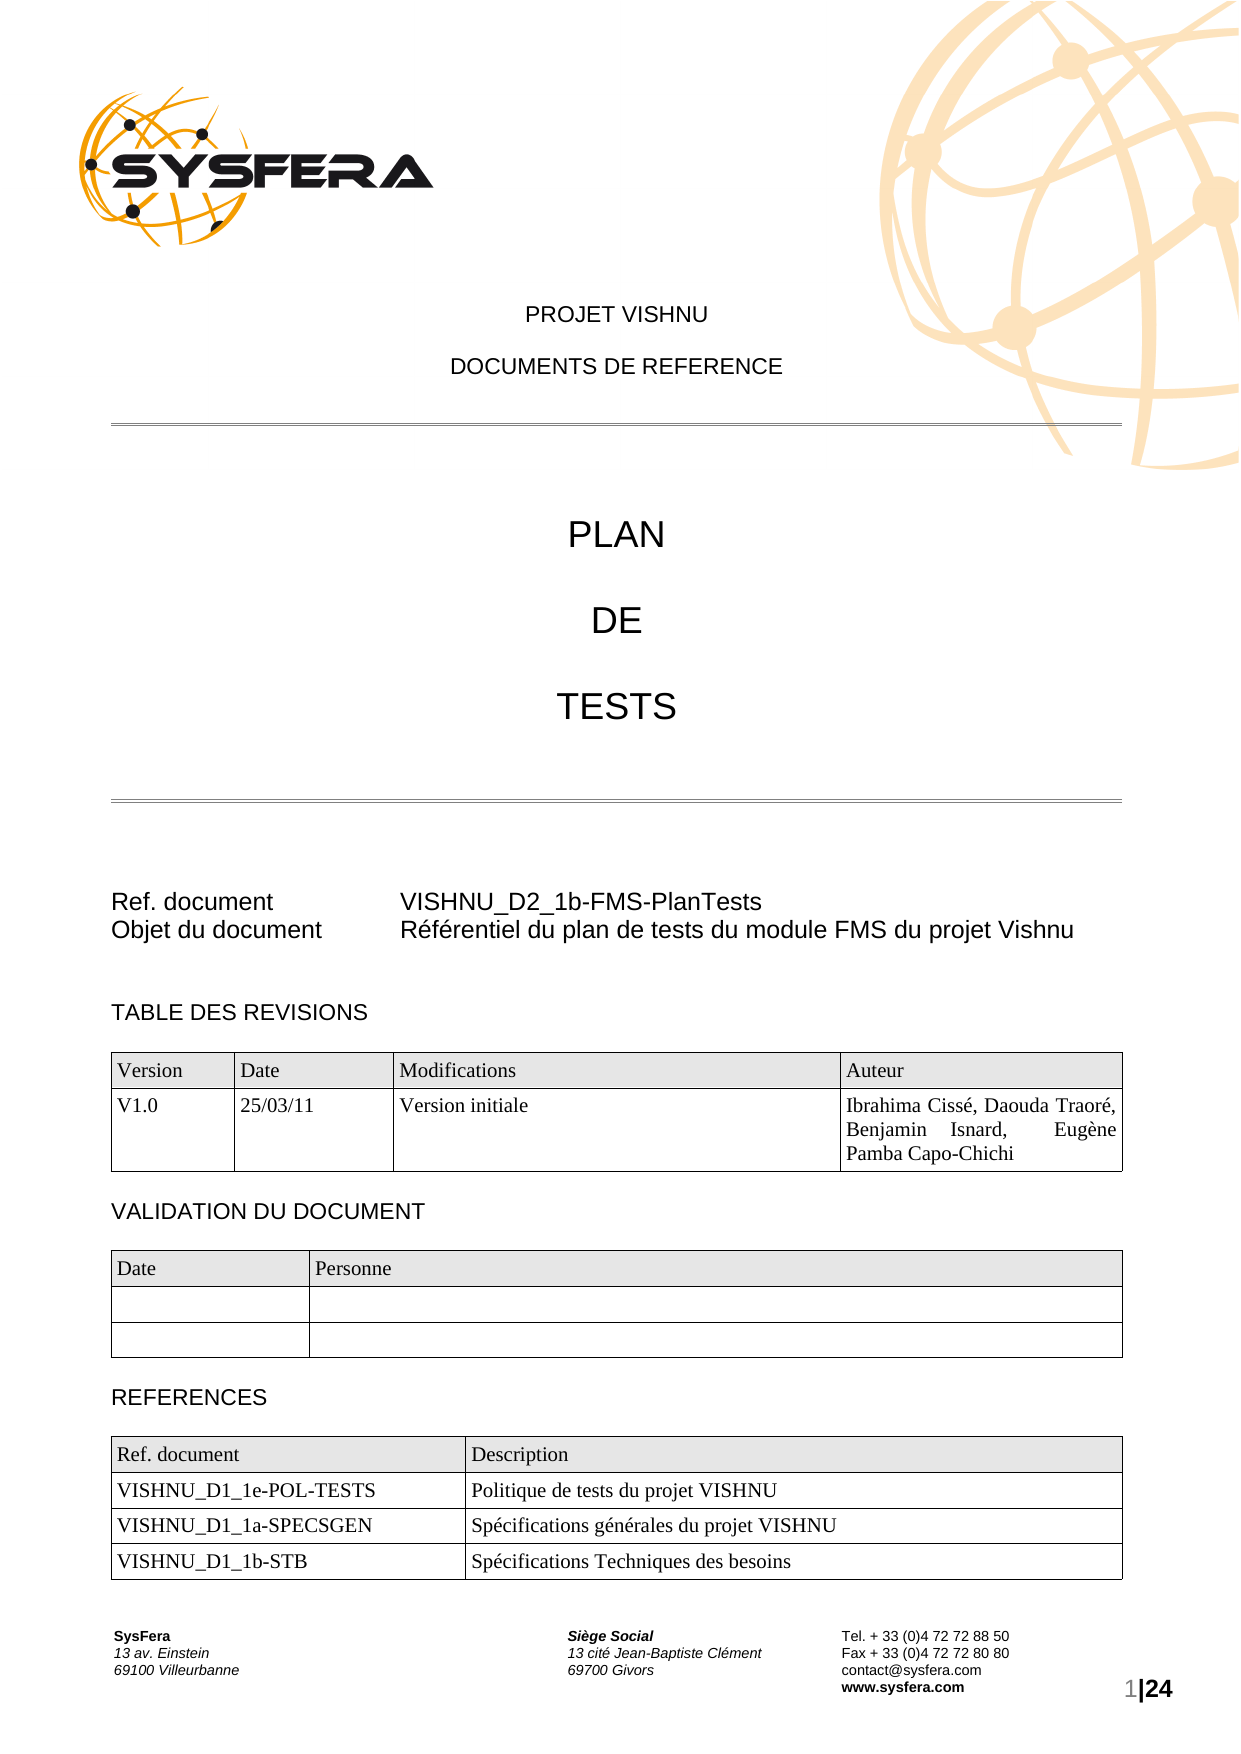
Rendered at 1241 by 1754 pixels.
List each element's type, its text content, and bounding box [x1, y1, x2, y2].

text VALIDATION DU DOCUMENT [111, 1198, 1122, 1224]
text TABLE DES REVISIONS [111, 999, 1122, 1025]
table_cell [112, 1323, 309, 1357]
table_header Version [112, 1053, 234, 1087]
table_cell Politique de tests du projet VISHNU [466, 1473, 1122, 1508]
table_cell Objet du document [111, 915, 400, 944]
table_cell VISHNU_D1_1e-POL-TESTS [112, 1473, 465, 1508]
text TESTS [111, 684, 1122, 728]
table_cell Spécifications générales du projet VISHNU [466, 1509, 1122, 1543]
table_cell Spécifications Techniques des besoins [466, 1544, 1122, 1579]
table_cell [310, 1323, 1122, 1357]
table_cell [112, 1287, 309, 1322]
text REFERENCES [111, 1384, 1122, 1410]
table_cell [310, 1287, 1122, 1322]
text DE [111, 555, 1122, 641]
table_cell V1.0 [112, 1089, 234, 1171]
table_cell Référentiel du plan de tests du module FMS du projet Vishnu [400, 915, 1122, 944]
table_cell [400, 944, 1122, 973]
table_cell VISHNU_D1_1a-SPECSGEN [112, 1509, 465, 1543]
table_header Ref. document [112, 1437, 465, 1472]
table_header Modifications [394, 1053, 840, 1087]
table_header Date [235, 1053, 393, 1087]
table_header VISHNU_D2_1b-FMS-PlanTests [400, 886, 1122, 915]
table_header Personne [310, 1251, 1122, 1286]
table_cell Ibrahima Cissé, Daouda Traoré, Benjamin Isnard, Eugène Pamba Capo-Chichi [841, 1089, 1122, 1171]
table_cell Version initiale [394, 1089, 840, 1171]
table_cell VISHNU_D1_1b-STB [112, 1544, 465, 1579]
table_header Ref. document [111, 886, 400, 915]
picture [2, 1, 1239, 470]
table_cell 25/03/11 [235, 1089, 393, 1171]
table_header Description [466, 1437, 1122, 1472]
table_cell [111, 944, 400, 973]
table_header Auteur [841, 1053, 1122, 1087]
text PLAN [111, 512, 1122, 555]
table_header Date [112, 1251, 309, 1286]
